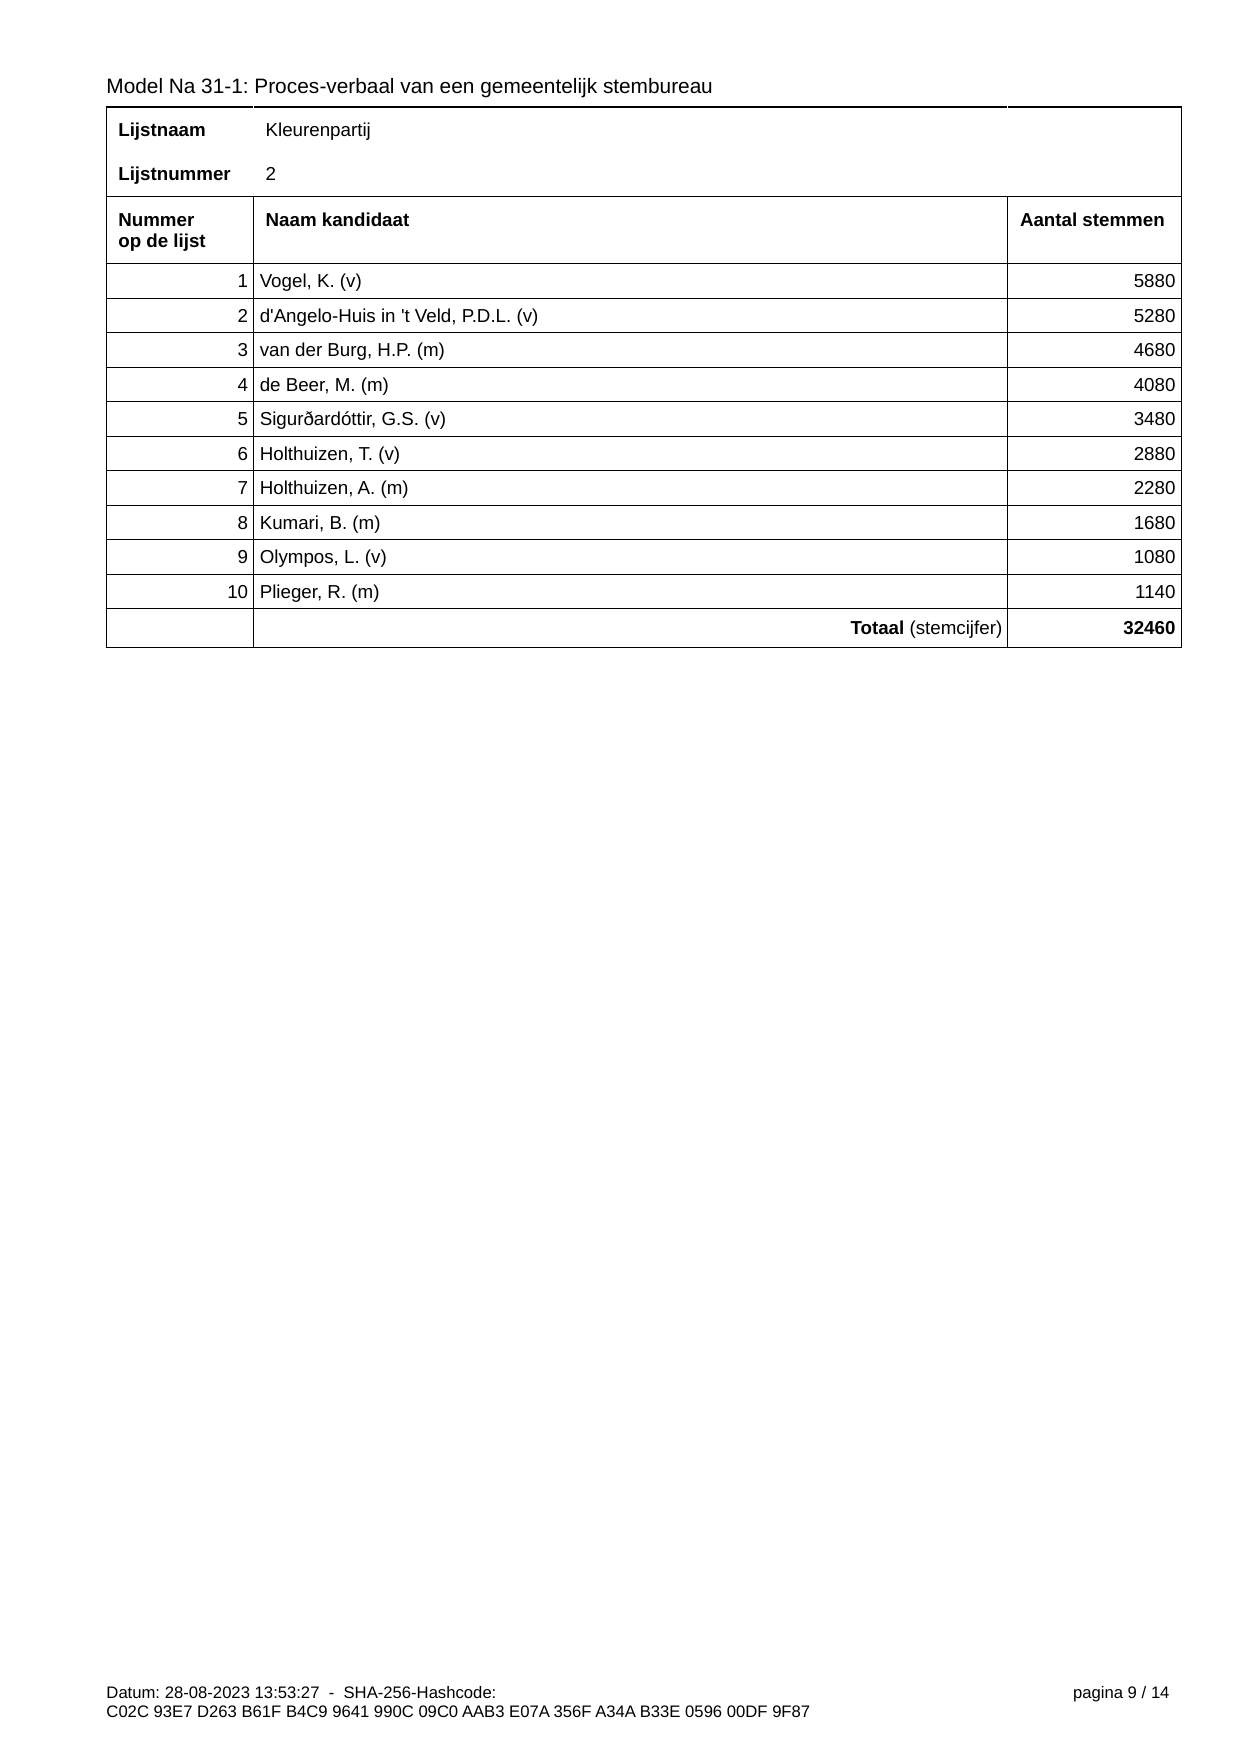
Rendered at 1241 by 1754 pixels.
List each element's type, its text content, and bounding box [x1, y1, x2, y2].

table_cell 4680 [1008, 333, 1181, 367]
table_cell 2880 [1008, 437, 1181, 470]
table_cell 7 [107, 471, 253, 505]
table_cell de Beer, M. (m) [254, 368, 1007, 401]
table_cell 2 [107, 299, 253, 332]
table_cell 10 [107, 575, 253, 608]
table_cell Olympos, L. (v) [254, 540, 1007, 574]
table_cell Vogel, K. (v) [254, 264, 1007, 298]
table_cell Naam kandidaat [254, 197, 1007, 263]
table_cell 1 [107, 264, 253, 298]
table_cell Kumari, B. (m) [254, 506, 1007, 539]
table_header Lijstnaam Lijstnummer [107, 108, 253, 196]
table_cell [107, 609, 253, 647]
table_cell 1680 [1008, 506, 1181, 539]
table_cell 32460 [1008, 609, 1181, 647]
table_cell 5880 [1008, 264, 1181, 298]
table_cell 8 [107, 506, 253, 539]
table_cell 3 [107, 333, 253, 367]
table_cell 5 [107, 402, 253, 436]
table_cell Nummer op de lijst [107, 197, 253, 263]
table_cell Holthuizen, A. (m) [254, 471, 1007, 505]
table_cell van der Burg, H.P. (m) [254, 333, 1007, 367]
table_cell 5280 [1008, 299, 1181, 332]
table_cell 9 [107, 540, 253, 574]
table_header Kleurenpartij 2 [254, 108, 1007, 196]
table_cell Sigurðardóttir, G.S. (v) [254, 402, 1007, 436]
table_cell 1080 [1008, 540, 1181, 574]
table_cell Aantal stemmen [1008, 197, 1181, 263]
table_cell Totaal (stemcijfer) [254, 609, 1007, 647]
table_cell 2280 [1008, 471, 1181, 505]
table_cell 6 [107, 437, 253, 470]
table_cell d'Angelo-Huis in 't Veld, P.D.L. (v) [254, 299, 1007, 332]
table_cell Holthuizen, T. (v) [254, 437, 1007, 470]
table_cell 4080 [1008, 368, 1181, 401]
table_cell 4 [107, 368, 253, 401]
table_cell 3480 [1008, 402, 1181, 436]
table_header [1008, 108, 1181, 196]
table_cell 1140 [1008, 575, 1181, 608]
table_cell Plieger, R. (m) [254, 575, 1007, 608]
